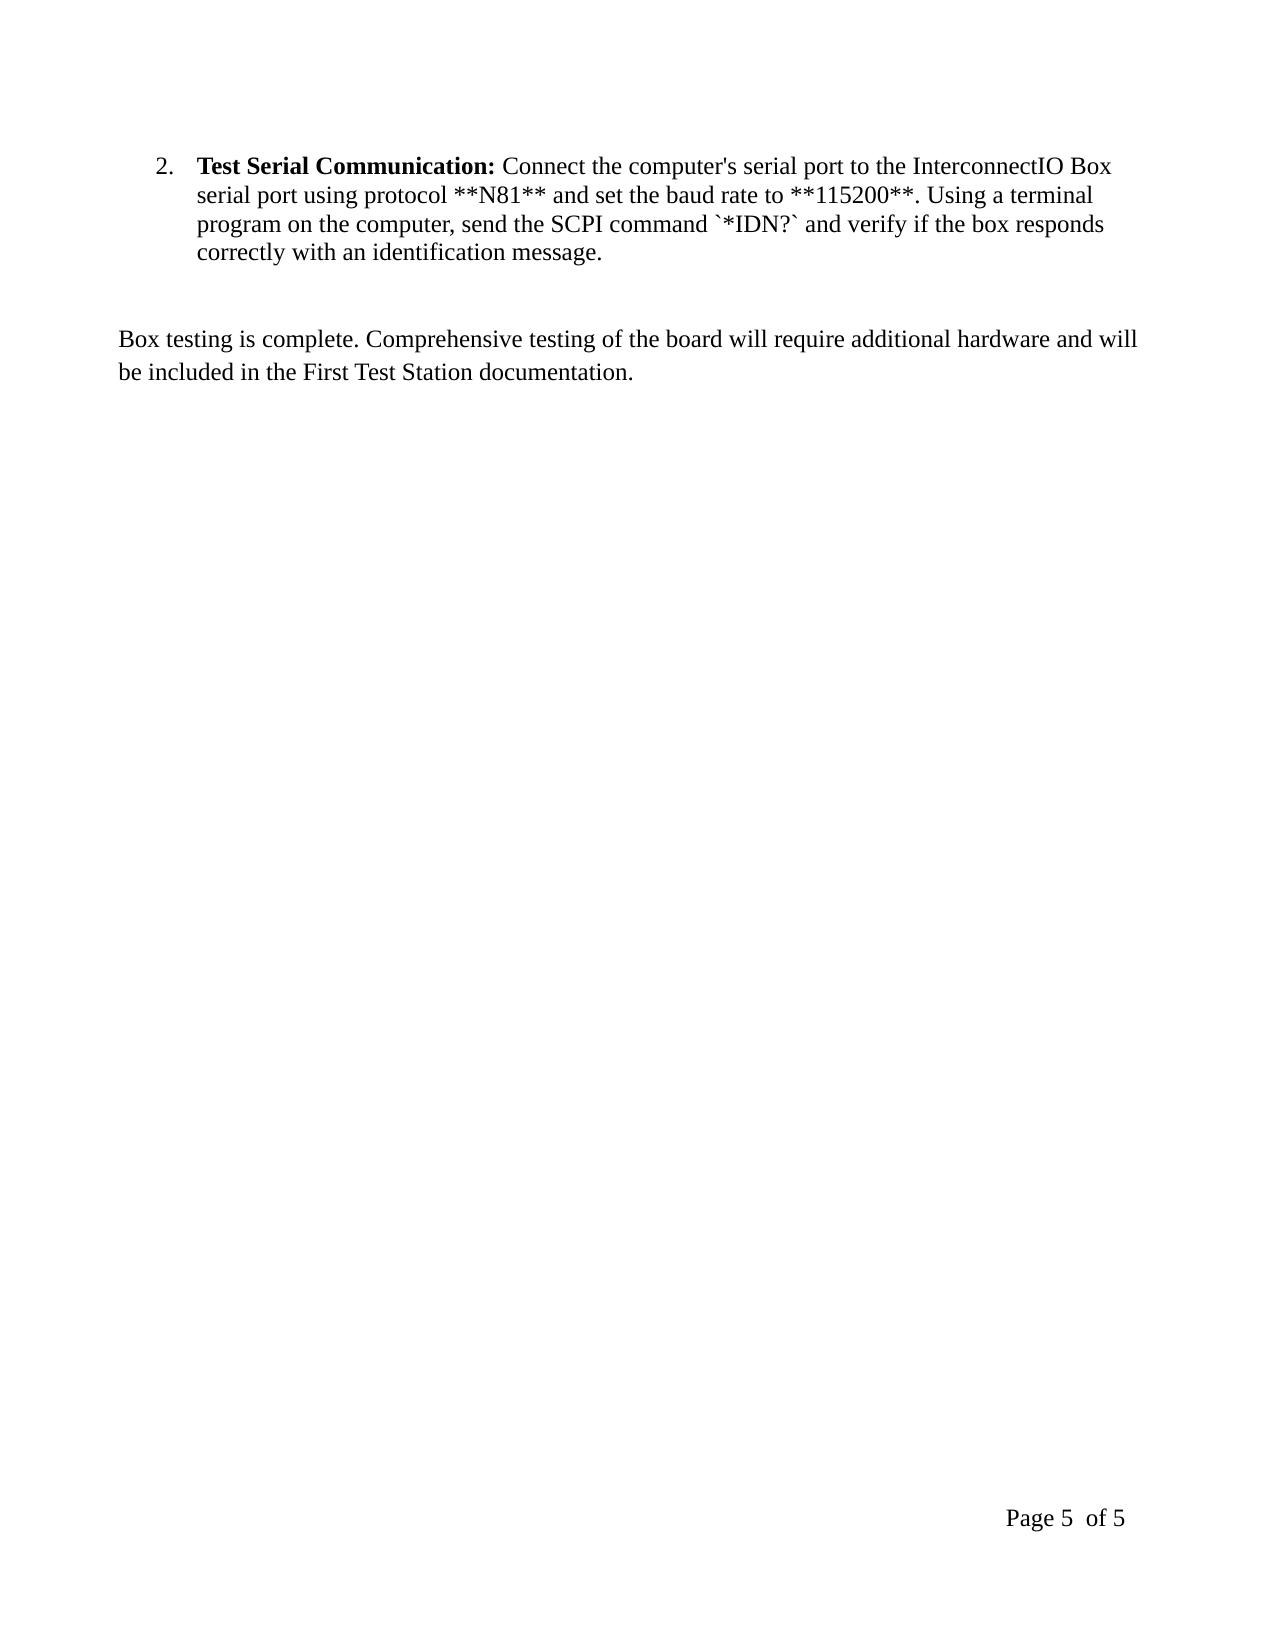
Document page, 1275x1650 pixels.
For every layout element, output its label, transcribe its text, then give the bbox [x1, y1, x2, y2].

text Box testing is complete. Comprehensive testing of the board will require additional hardware and will be included in the First Test Station documentation. [118, 324, 1157, 385]
list Test Serial Communication: Connect the computer's serial port to the InterconnectIO Box serial port using protocol **N81** and set the baud rate to **115200**. Using a terminal program on the computer, send the SCPI command `*IDN?` and verify if the box responds correctly with an identification message. [155, 151, 1157, 266]
